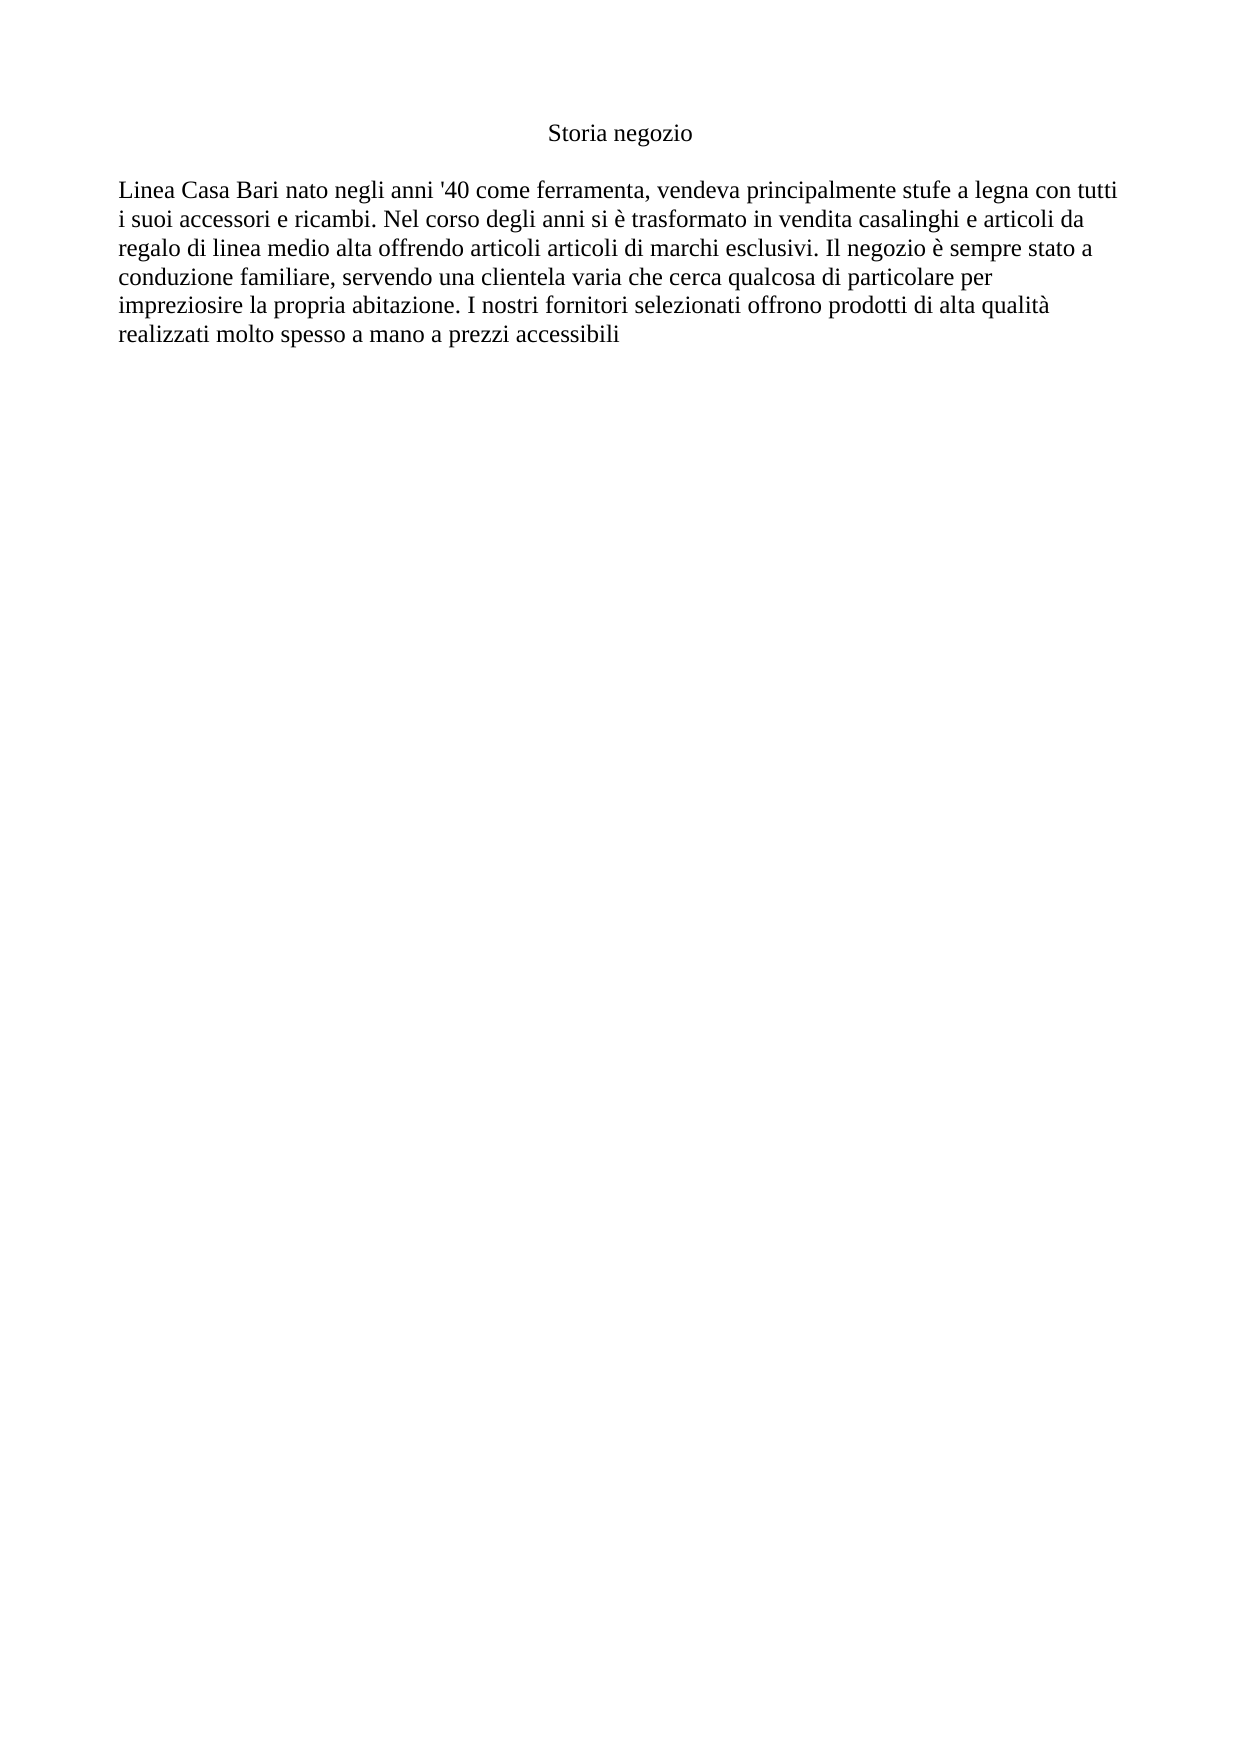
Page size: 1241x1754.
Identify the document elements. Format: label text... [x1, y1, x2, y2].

text Storia negozio [118, 118, 1122, 147]
text Linea Casa Bari nato negli anni '40 come ferramenta, vendeva principalmente stufe a legna con tutti i suoi accessori e ricambi. Nel corso degli anni si è trasformato in vendita casalinghi e articoli da regalo di linea medio alta offrendo articoli articoli di marchi esclusivi. Il negozio è sempre stato a conduzione familiare, servendo una clientela varia che cerca qualcosa di particolare per impreziosire la propria abitazione. I nostri fornitori selezionati offrono prodotti di alta qualità realizzati molto spesso a mano a prezzi accessibili [118, 176, 1122, 348]
